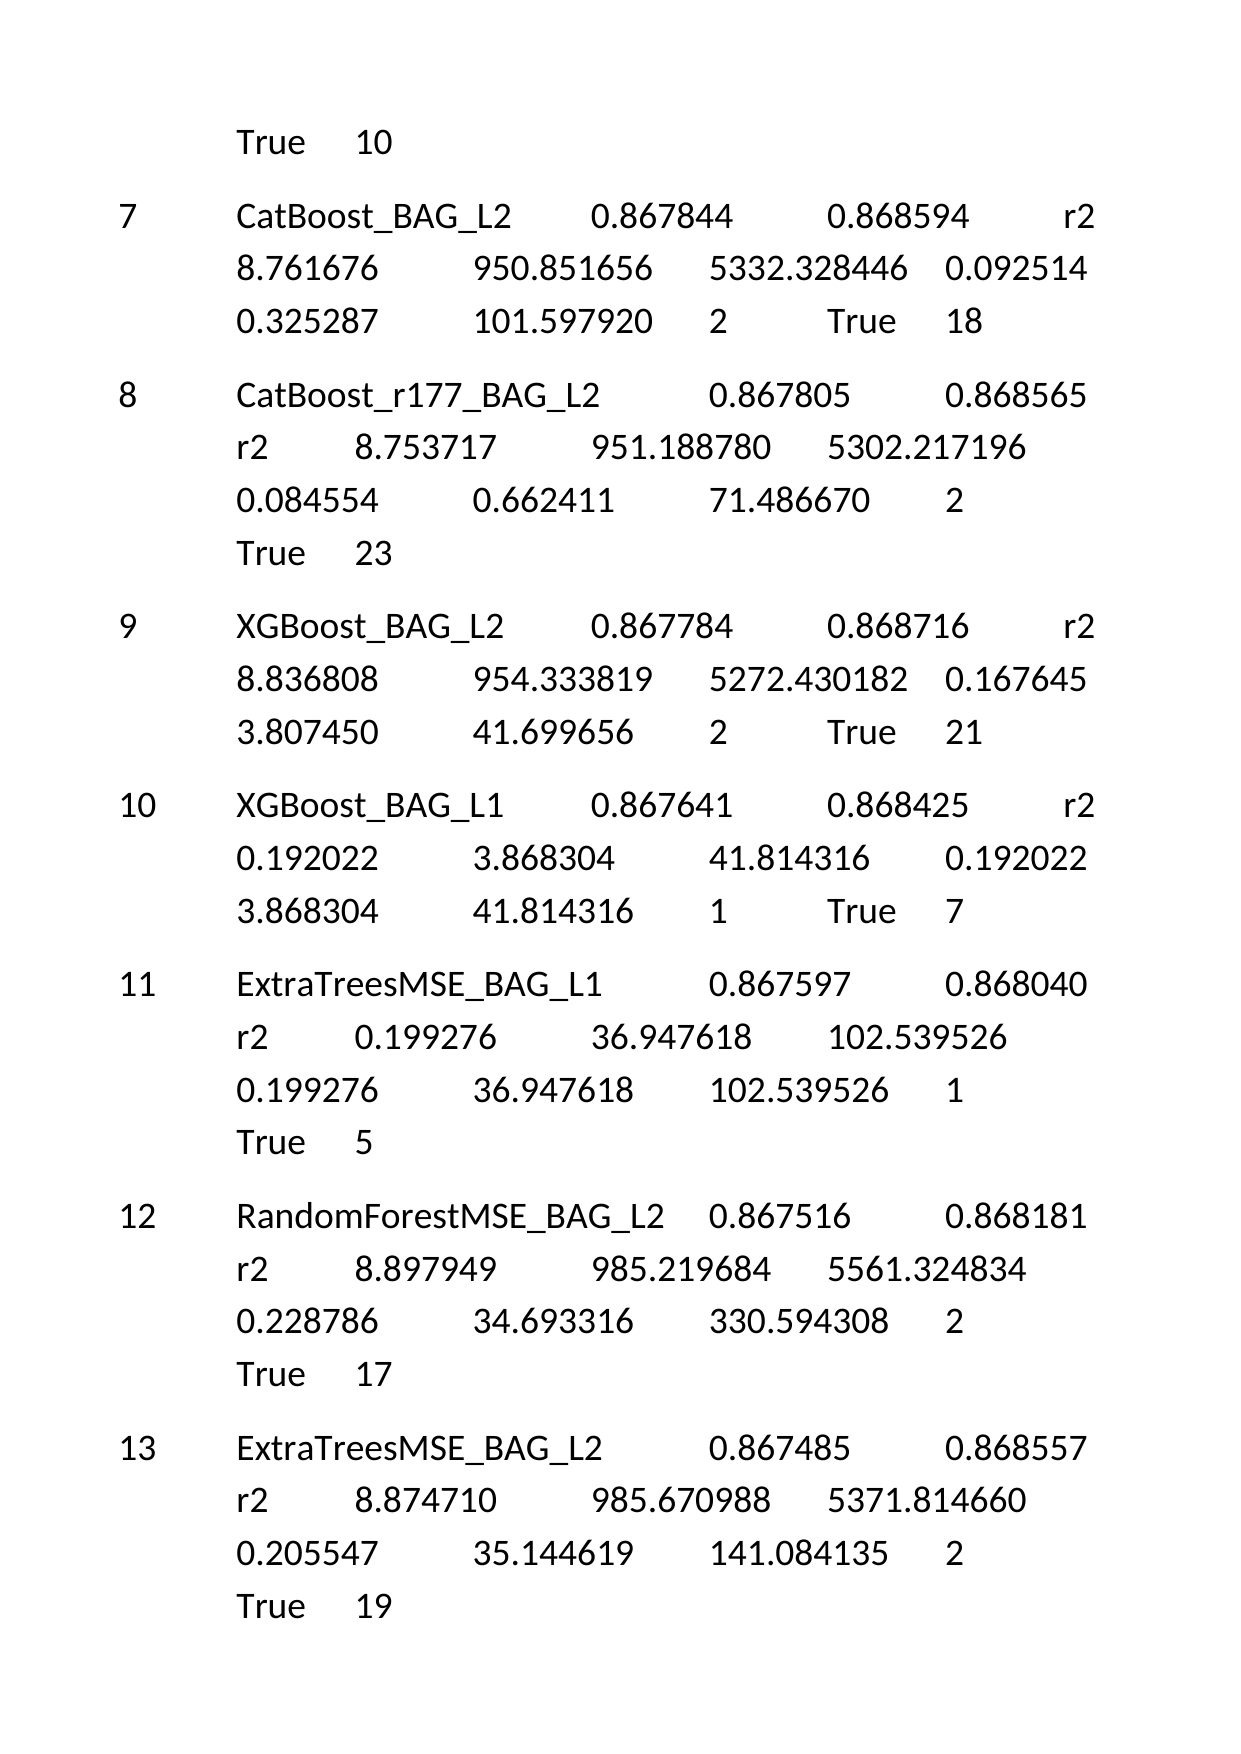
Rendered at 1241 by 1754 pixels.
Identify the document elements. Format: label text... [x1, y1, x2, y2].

text 9 XGBoost_BAG_L2 0.867784 0.868716 r2 8.836808 954.333819 5272.430182 0.167645 3.807450 41.699656 2 True 21 [118, 602, 1122, 753]
text 11 ExtraTreesMSE_BAG_L1 0.867597 0.868040 r2 0.199276 36.947618 102.539526 0.199276 36.947618 102.539526 1 True 5 [118, 960, 1122, 1164]
text 13 ExtraTreesMSE_BAG_L2 0.867485 0.868557 r2 8.874710 985.670988 5371.814660 0.205547 35.144619 141.084135 2 True 19 [118, 1423, 1122, 1627]
text True 10 [118, 118, 1122, 164]
text 10 XGBoost_BAG_L1 0.867641 0.868425 r2 0.192022 3.868304 41.814316 0.192022 3.868304 41.814316 1 True 7 [118, 781, 1122, 932]
text 12 RandomForestMSE_BAG_L2 0.867516 0.868181 r2 8.897949 985.219684 5561.324834 0.228786 34.693316 330.594308 2 True 17 [118, 1192, 1122, 1396]
text 8 CatBoost_r177_BAG_L2 0.867805 0.868565 r2 8.753717 951.188780 5302.217196 0.084554 0.662411 71.486670 2 True 23 [118, 371, 1122, 574]
text 7 CatBoost_BAG_L2 0.867844 0.868594 r2 8.761676 950.851656 5332.328446 0.092514 0.325287 101.597920 2 True 18 [118, 192, 1122, 343]
